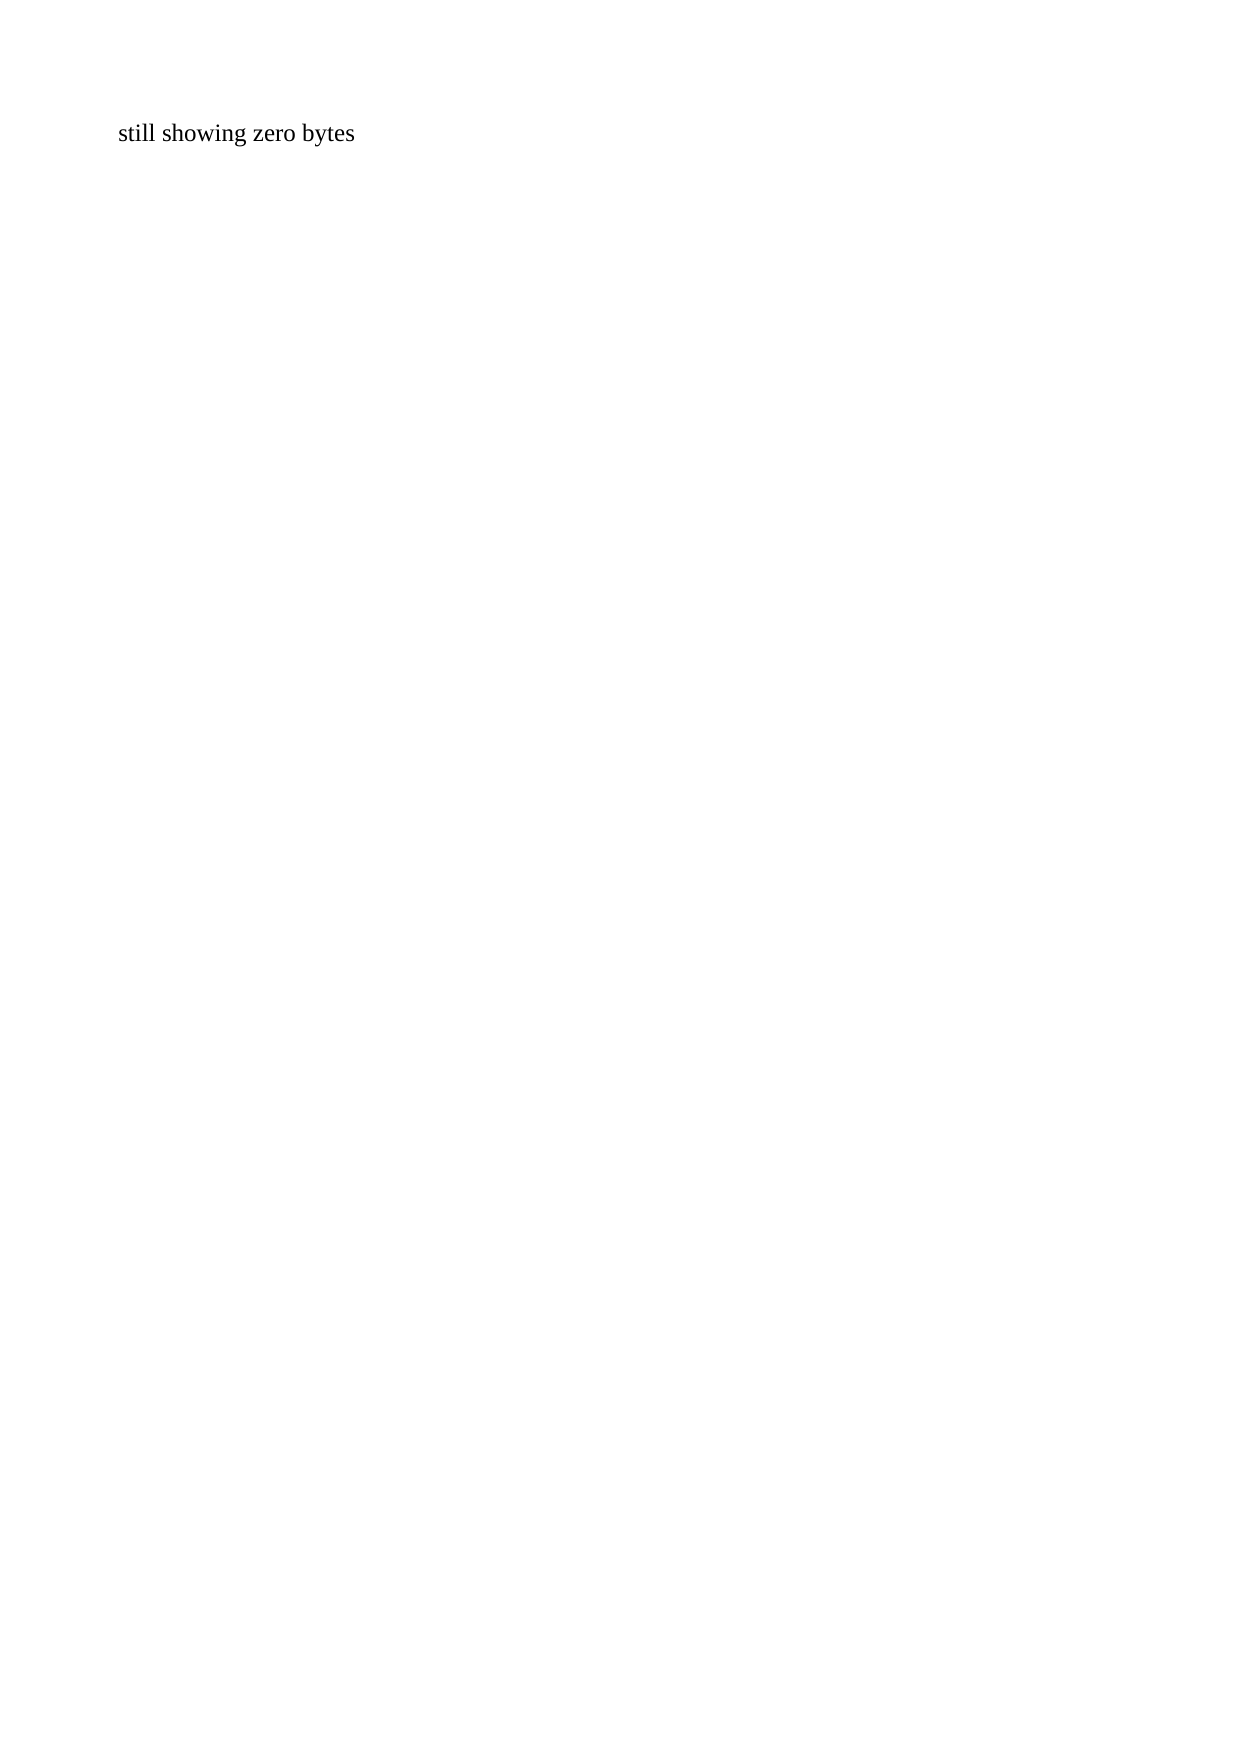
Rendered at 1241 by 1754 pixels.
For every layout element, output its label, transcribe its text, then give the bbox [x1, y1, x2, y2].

text still showing zero bytes [118, 118, 1122, 147]
